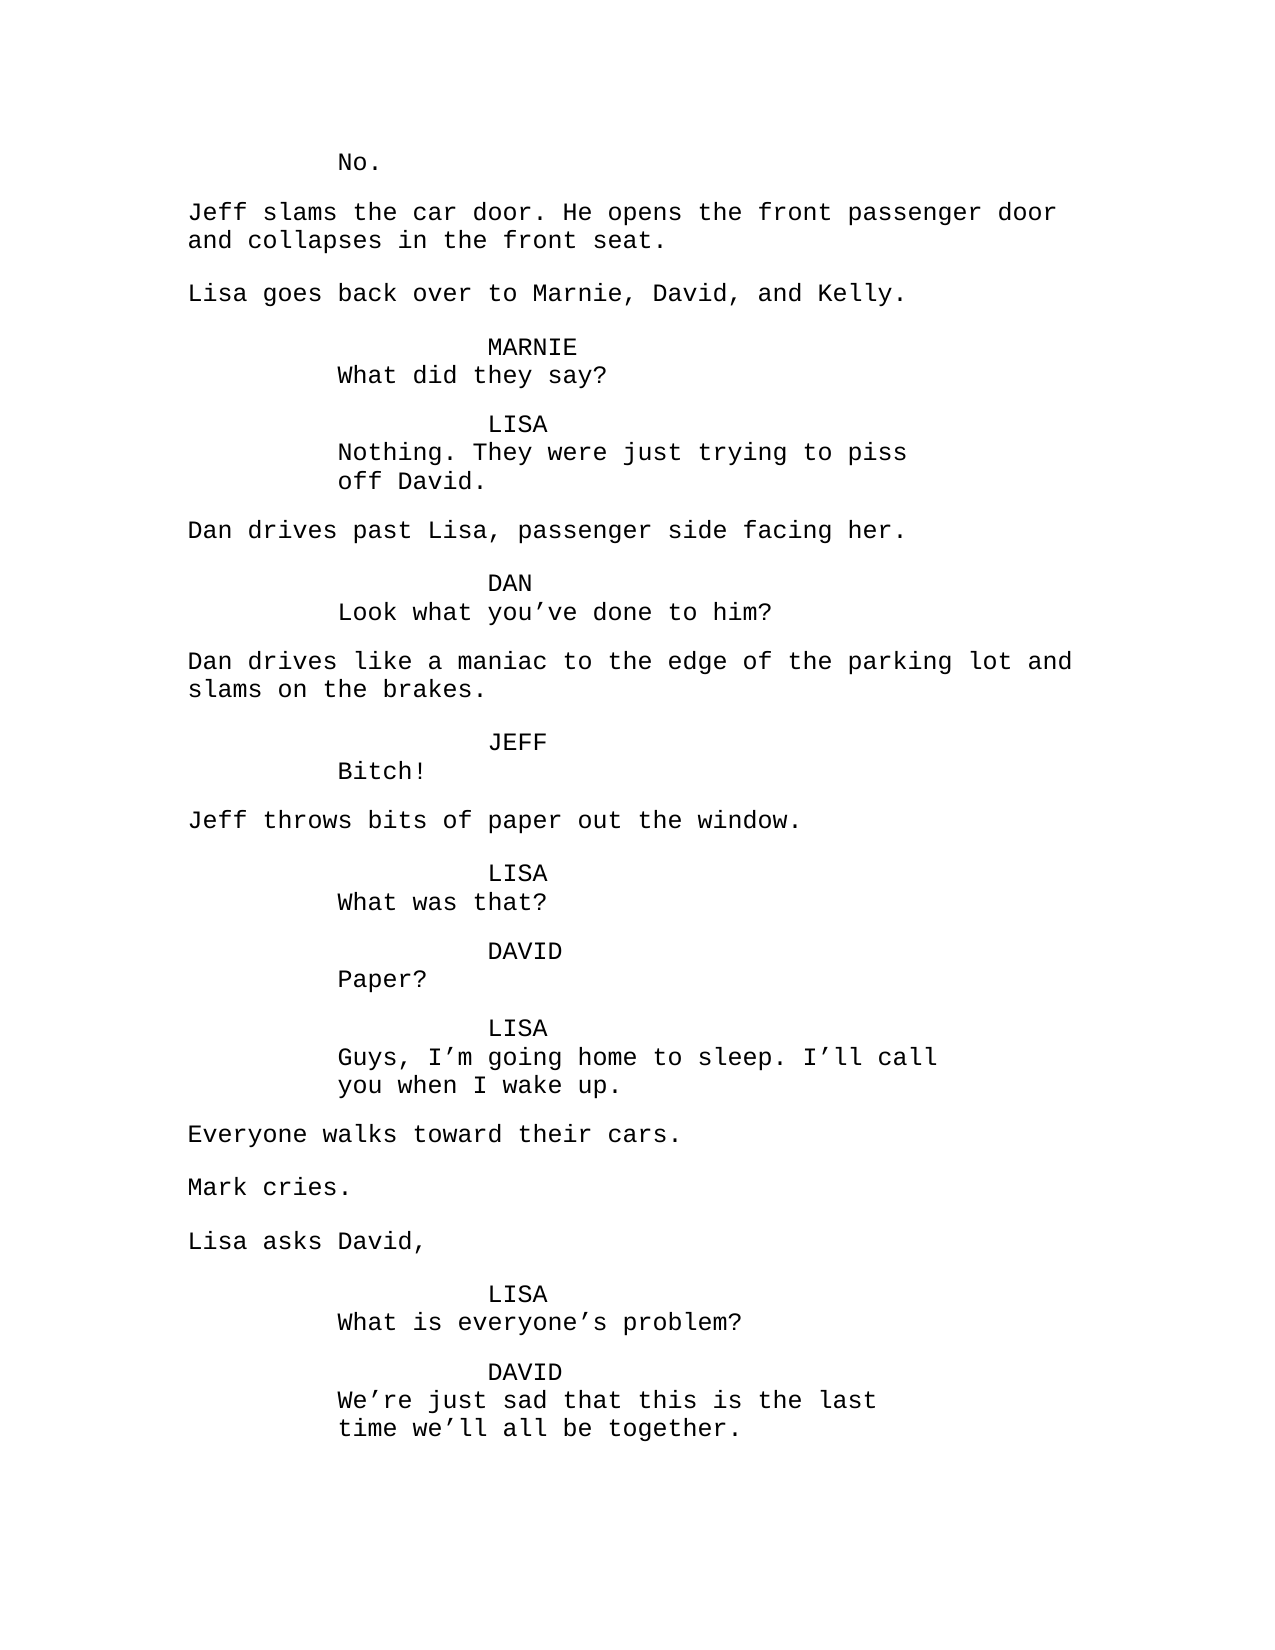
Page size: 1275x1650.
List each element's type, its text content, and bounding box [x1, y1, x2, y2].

text Dan drives like a maniac to the edge of the parking lot and slams on the brakes. [187, 648, 1087, 705]
text Everyone walks toward their cars. [187, 1122, 1087, 1150]
text DAVID [187, 1359, 1087, 1387]
text LISA [187, 1016, 1087, 1044]
text What did they say? [337, 362, 937, 391]
text Look what you’ve done to him? [337, 599, 937, 627]
text We’re just sad that this is the last time we’ll all be together. [337, 1387, 937, 1444]
text LISA [187, 861, 1087, 889]
text Paper? [337, 967, 937, 995]
text Guys, I’m going home to sleep. I’ll call you when I wake up. [337, 1044, 937, 1101]
text What was that? [337, 889, 937, 917]
text Bitch! [337, 758, 937, 787]
text Lisa asks David, [187, 1228, 1087, 1257]
text JEFF [187, 730, 1087, 758]
text No. [337, 150, 937, 178]
text DAN [187, 571, 1087, 599]
text Jeff slams the car door. He opens the front passenger door and collapses in the front seat. [187, 199, 1087, 256]
text Nothing. They were just trying to piss off David. [337, 440, 937, 497]
text What is everyone’s problem? [337, 1310, 937, 1338]
text Mark cries. [187, 1175, 1087, 1203]
text LISA [187, 412, 1087, 440]
text LISA [187, 1282, 1087, 1310]
text MARNIE [187, 334, 1087, 362]
text Dan drives past Lisa, passenger side facing her. [187, 517, 1087, 546]
text Jeff throws bits of paper out the window. [187, 807, 1087, 836]
text DAVID [187, 938, 1087, 967]
text Lisa goes back over to Marnie, David, and Kelly. [187, 281, 1087, 309]
